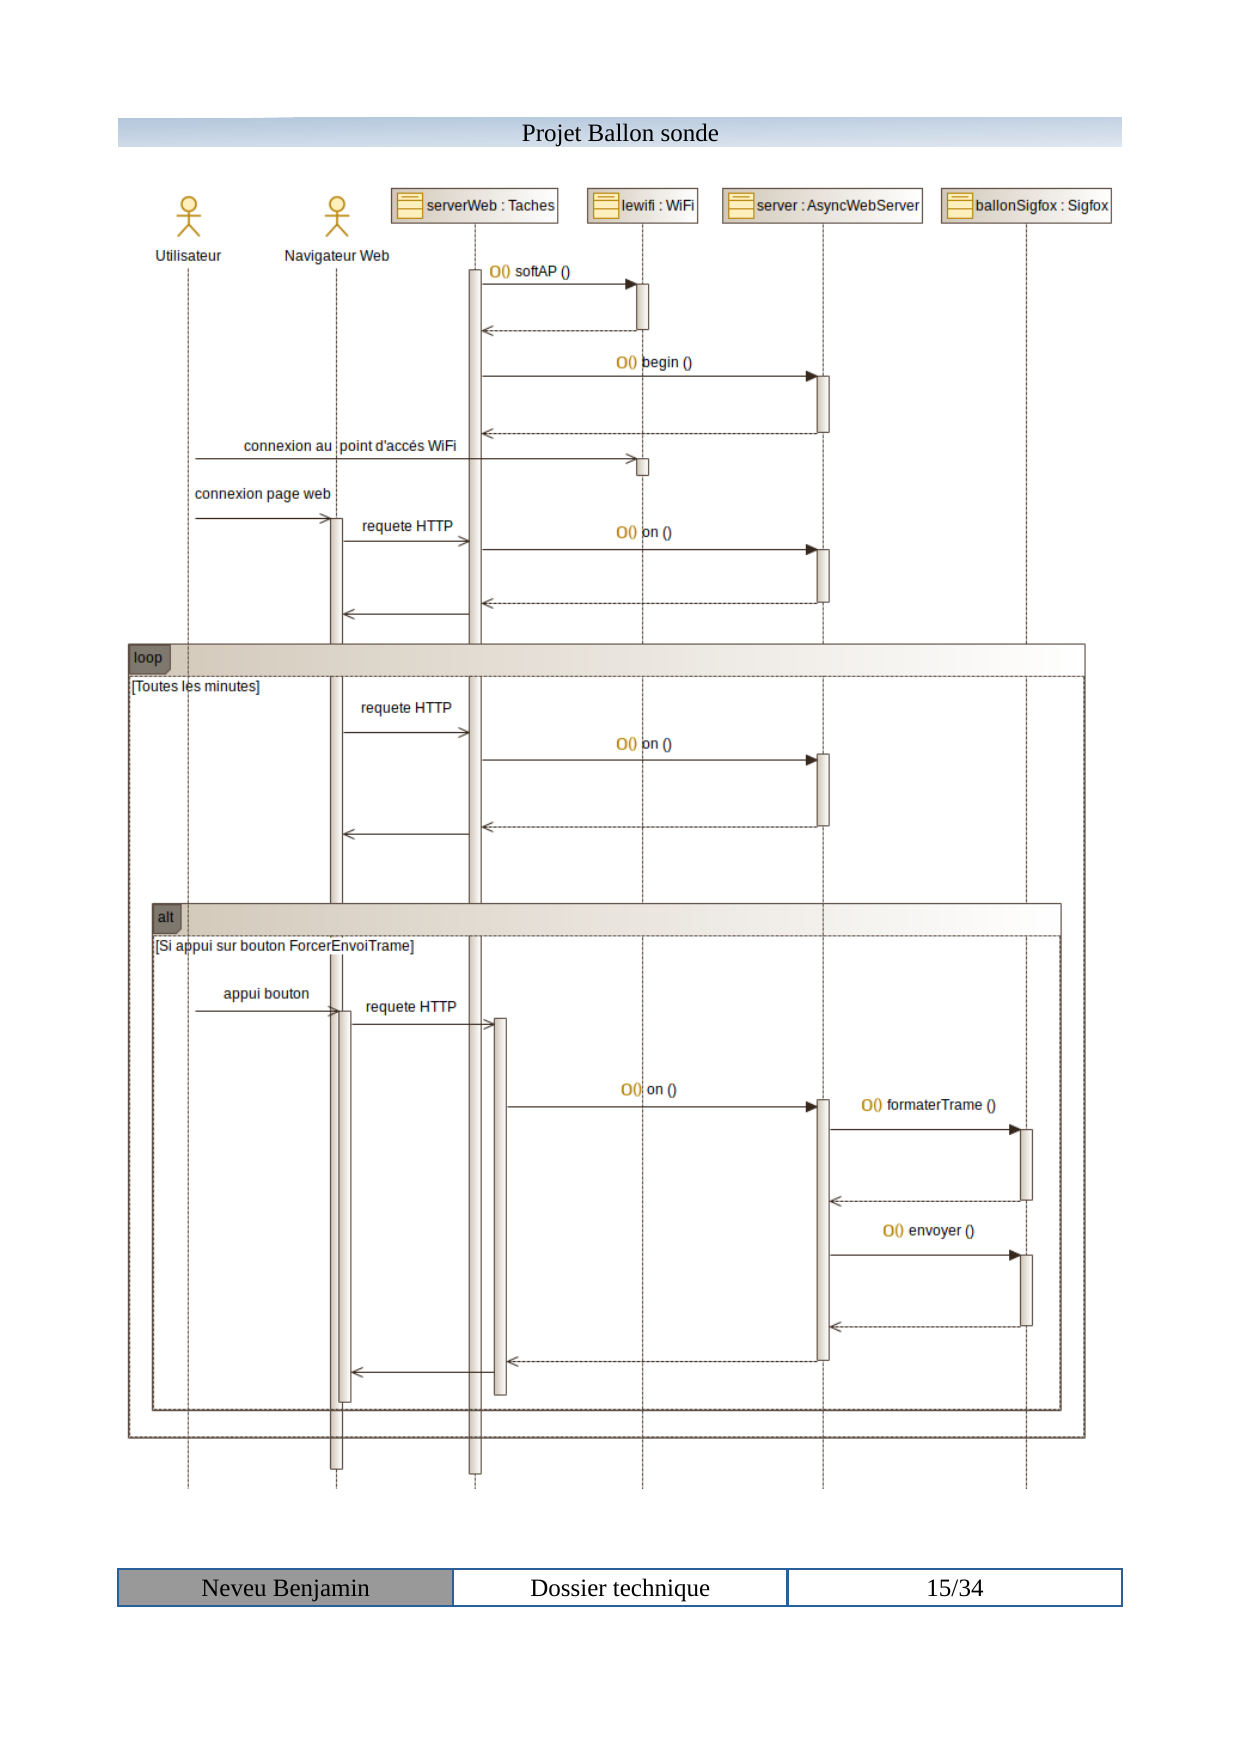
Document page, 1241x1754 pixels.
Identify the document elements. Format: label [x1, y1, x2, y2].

picture [116, 176, 1124, 1489]
